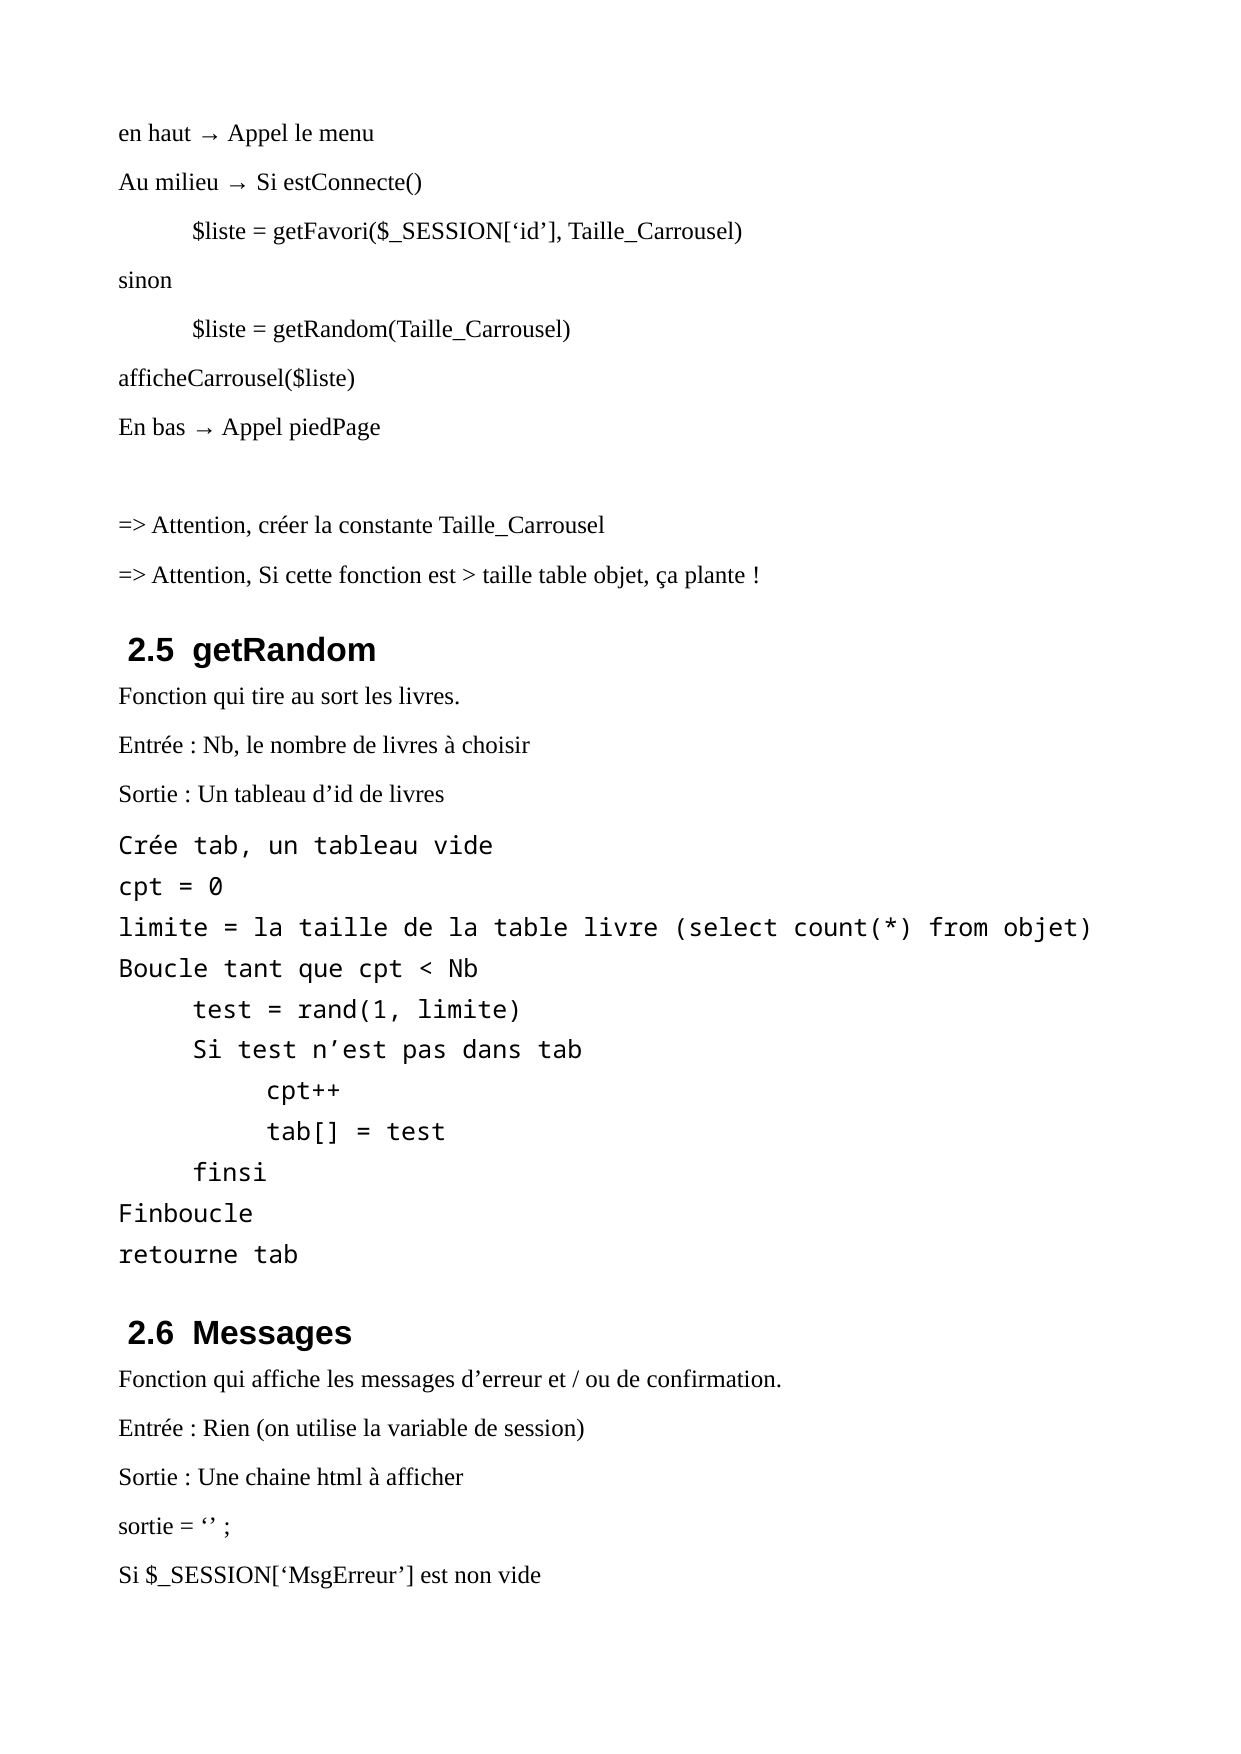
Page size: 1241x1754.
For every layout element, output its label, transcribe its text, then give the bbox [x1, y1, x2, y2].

text Si $_SESSION[‘MsgErreur’] est non vide [118, 1560, 1122, 1589]
text Fonction qui affiche les messages d’erreur et / ou de confirmation. [118, 1364, 1122, 1392]
text En bas → Appel piedPage [118, 412, 1122, 441]
text Entrée : Rien (on utilise la variable de session) [118, 1413, 1122, 1441]
text Fonction qui tire au sort les livres. [118, 681, 1122, 709]
text en haut → Appel le menu [118, 118, 1122, 147]
text $liste = getFavori($_SESSION[‘id’], Taille_Carrousel) [118, 216, 1122, 245]
text Entrée : Nb, le nombre de livres à choisir [118, 730, 1122, 758]
text Au milieu → Si estConnecte() [118, 167, 1122, 196]
text afficheCarrousel($liste) [118, 363, 1122, 392]
text Crée tab, un tableau vide cpt = 0 limite = la taille de la table livre (select count(*) from objet) Boucle tant que cpt < Nb test = rand(1, limite) Si test n’est pas dans tab cpt++ tab[] = test finsi Finboucle retourne tab [118, 828, 1122, 1270]
text => Attention, créer la constante Taille_Carrousel [118, 511, 1122, 539]
text Sortie : Une chaine html à afficher [118, 1462, 1122, 1491]
text sortie = ‘’ ; [118, 1511, 1122, 1539]
subtitle Messages [118, 1312, 1122, 1351]
text $liste = getRandom(Taille_Carrousel) [118, 314, 1122, 343]
text => Attention, Si cette fonction est > taille table objet, ça plante ! [118, 560, 1122, 588]
subtitle getRandom [118, 629, 1122, 668]
text Sortie : Un tableau d’id de livres [118, 779, 1122, 808]
text sinon [118, 265, 1122, 294]
